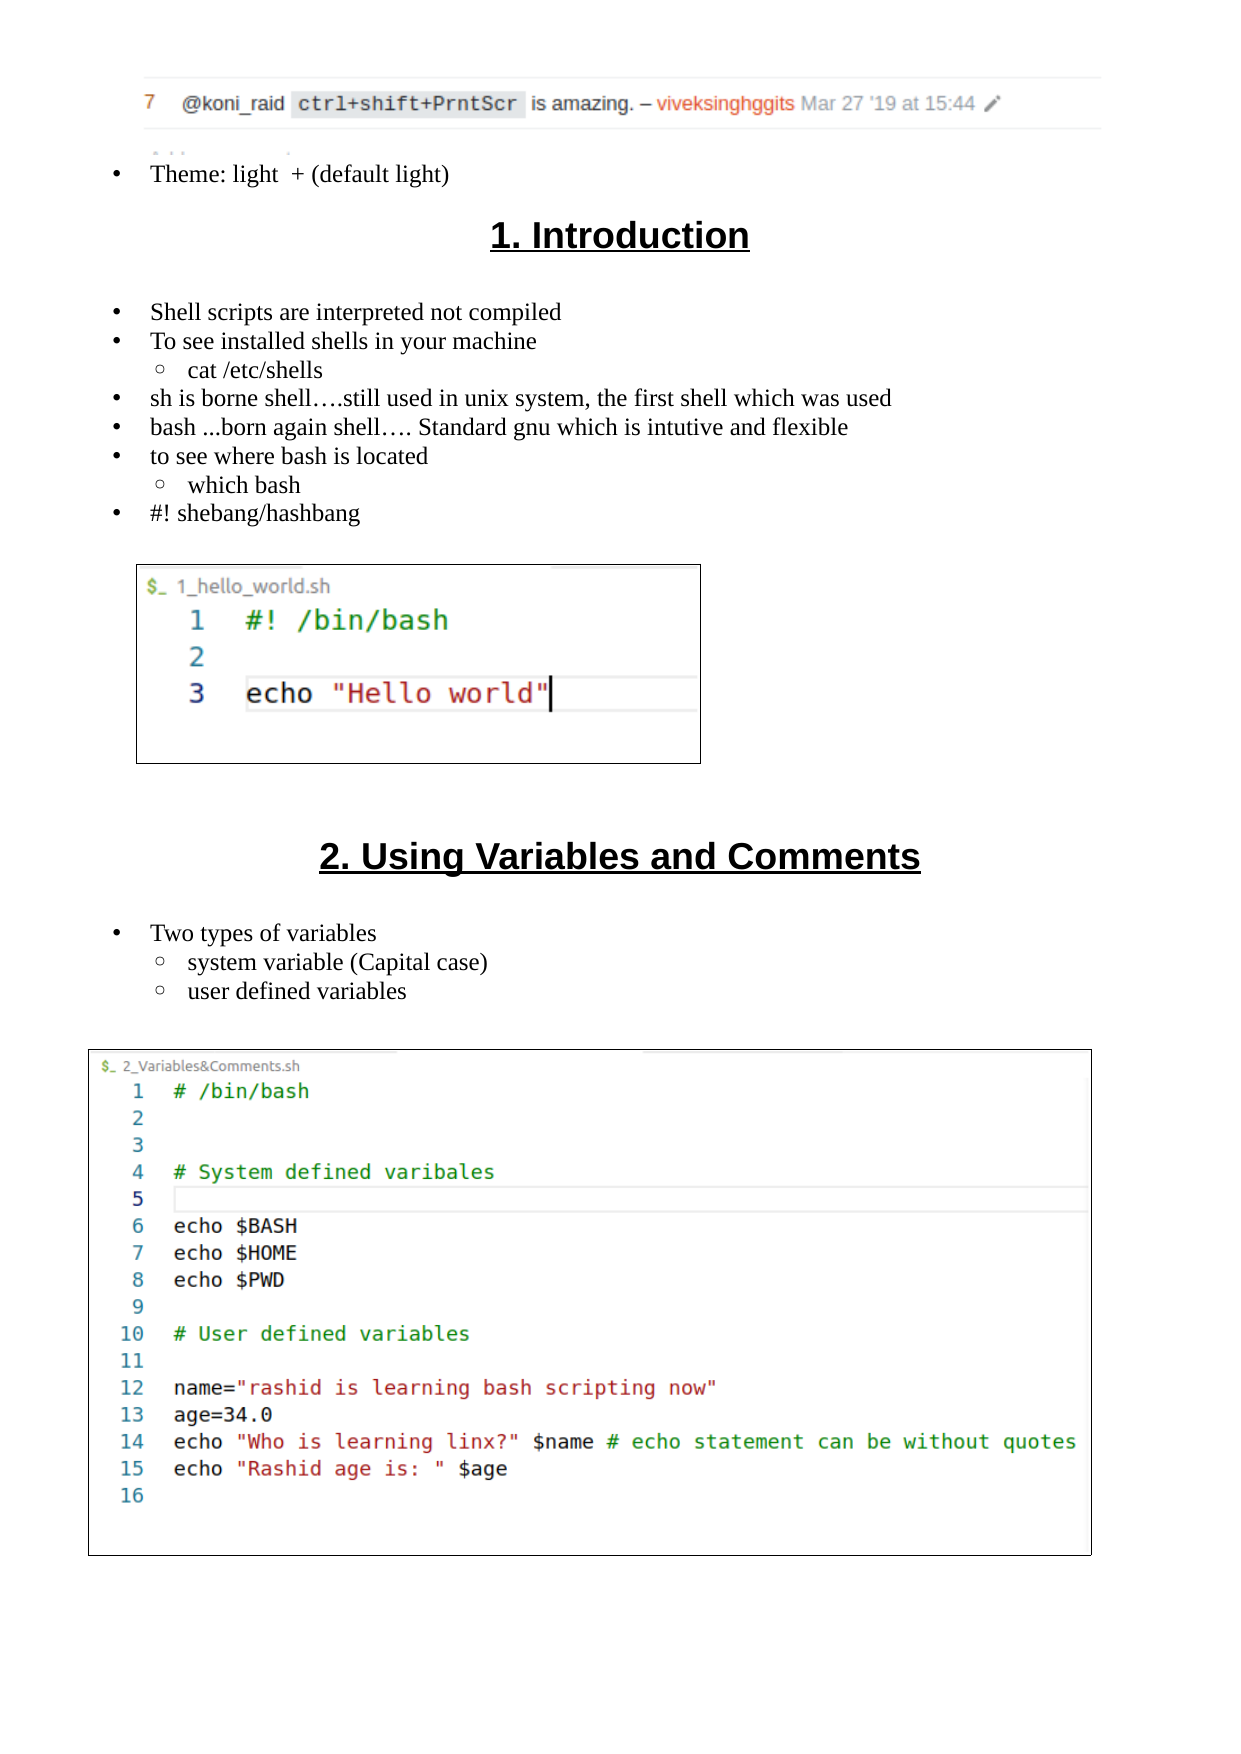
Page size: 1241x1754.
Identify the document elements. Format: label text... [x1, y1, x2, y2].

picture [139, 566, 698, 761]
list Two types of variables [112, 918, 1165, 947]
list user defined variables [150, 976, 1165, 1005]
list To see installed shells in your machine [112, 326, 1165, 355]
list #! shebang/hashbang [112, 498, 1165, 527]
list which bash [150, 470, 1165, 498]
list cat /etc/shells [150, 355, 1165, 383]
list system variable (Capital case) [150, 947, 1165, 976]
subtitle 2. Using Variables and Comments [75, 834, 1165, 877]
list Shell scripts are interpreted not compiled [112, 297, 1165, 326]
picture [90, 1051, 1089, 1552]
picture [138, 75, 1102, 155]
list to see where bash is located [112, 441, 1165, 470]
list sh is borne shell….still used in unix system, the first shell which was used [112, 383, 1165, 412]
list Theme: light + (default light) [112, 75, 1165, 188]
subtitle 1. Introduction [75, 213, 1165, 256]
list bash ...born again shell…. Standard gnu which is intutive and flexible [112, 412, 1165, 441]
